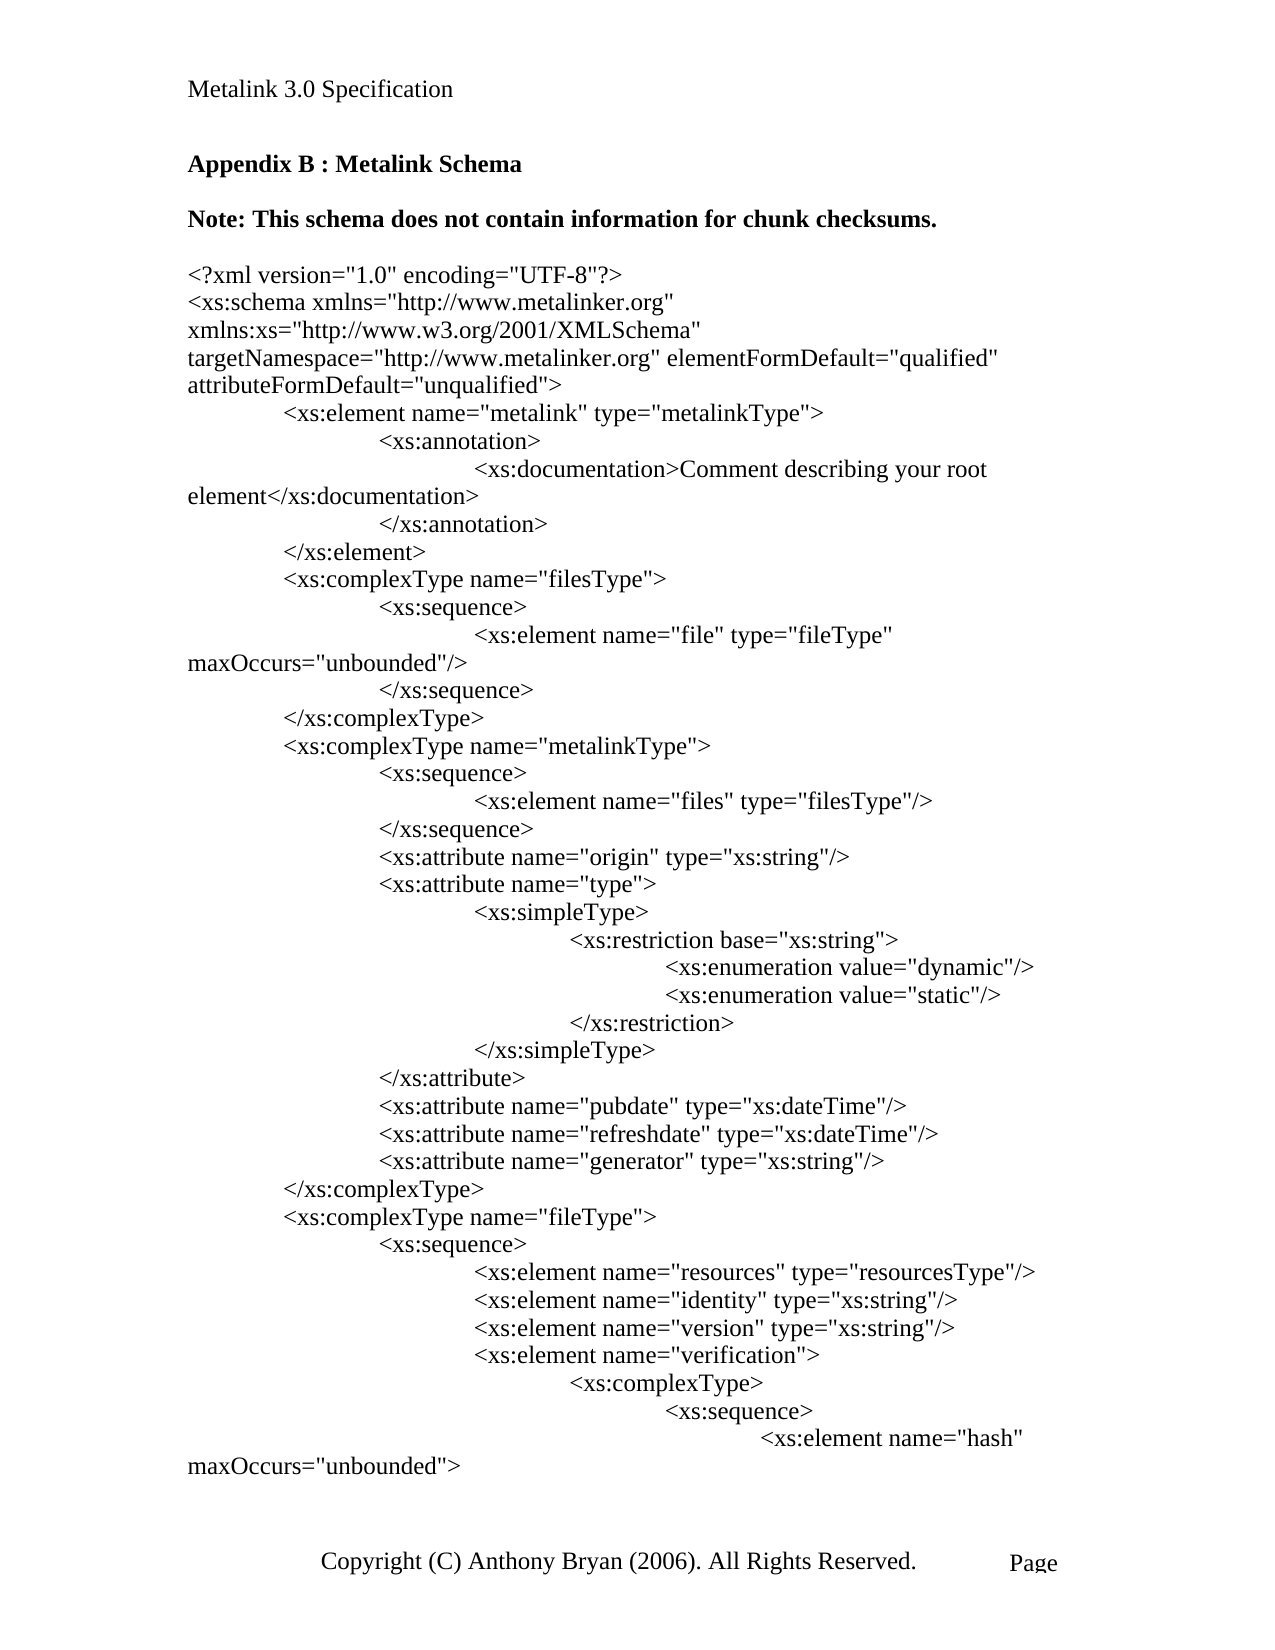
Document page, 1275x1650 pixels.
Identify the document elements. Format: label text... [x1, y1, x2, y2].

text <xs:element name="resources" type="resourcesType"/> [187, 1258, 1087, 1286]
text </xs:restriction> [187, 1009, 1087, 1037]
text <xs:attribute name="type"> [187, 870, 1087, 898]
text <xs:documentation>Comment describing your root element</xs:documentation> [187, 455, 1087, 510]
text <xs:element name="file" type="fileType" maxOccurs="unbounded"/> [187, 621, 1087, 676]
text <xs:element name="metalink" type="metalinkType"> [187, 399, 1087, 427]
text </xs:complexType> [187, 704, 1087, 732]
text <xs:restriction base="xs:string"> [187, 926, 1087, 953]
text <xs:attribute name="pubdate" type="xs:dateTime"/> [187, 1092, 1087, 1120]
text <xs:simpleType> [187, 898, 1087, 926]
text <xs:schema xmlns="http://www.metalinker.org" xmlns:xs="http://www.w3.org/2001/XMLSchema" targetNamespace="http://www.metalinker.org" elementFormDefault="qualified" attributeFormDefault="unqualified"> [187, 288, 1087, 399]
text <xs:element name="hash" maxOccurs="unbounded"> [187, 1424, 1087, 1480]
text </xs:sequence> [187, 676, 1087, 704]
text <xs:sequence> [187, 1397, 1087, 1424]
text </xs:element> [187, 538, 1087, 566]
text <xs:enumeration value="dynamic"/> [187, 953, 1087, 981]
text <xs:element name="verification"> [187, 1341, 1087, 1369]
text <xs:sequence> [187, 1231, 1087, 1258]
text <xs:sequence> [187, 759, 1087, 787]
text <xs:attribute name="generator" type="xs:string"/> [187, 1147, 1087, 1175]
text </xs:annotation> [187, 510, 1087, 538]
text <xs:enumeration value="static"/> [187, 981, 1087, 1009]
text </xs:attribute> [187, 1064, 1087, 1092]
text <xs:complexType name="filesType"> [187, 566, 1087, 593]
text <xs:attribute name="origin" type="xs:string"/> [187, 843, 1087, 870]
text </xs:complexType> [187, 1175, 1087, 1203]
text <xs:complexType name="metalinkType"> [187, 732, 1087, 759]
text <xs:attribute name="refreshdate" type="xs:dateTime"/> [187, 1120, 1087, 1147]
text Appendix B : Metalink Schema [187, 150, 1087, 178]
text <xs:annotation> [187, 427, 1087, 455]
text <xs:element name="version" type="xs:string"/> [187, 1314, 1087, 1341]
text <?xml version="1.0" encoding="UTF-8"?> [187, 261, 1087, 288]
text <xs:complexType> [187, 1369, 1087, 1397]
text </xs:simpleType> [187, 1037, 1087, 1064]
text <xs:element name="files" type="filesType"/> [187, 787, 1087, 815]
text </xs:sequence> [187, 815, 1087, 843]
text <xs:sequence> [187, 593, 1087, 621]
text <xs:element name="identity" type="xs:string"/> [187, 1286, 1087, 1314]
text Note: This schema does not contain information for chunk checksums. [187, 205, 1087, 233]
text <xs:complexType name="fileType"> [187, 1203, 1087, 1231]
